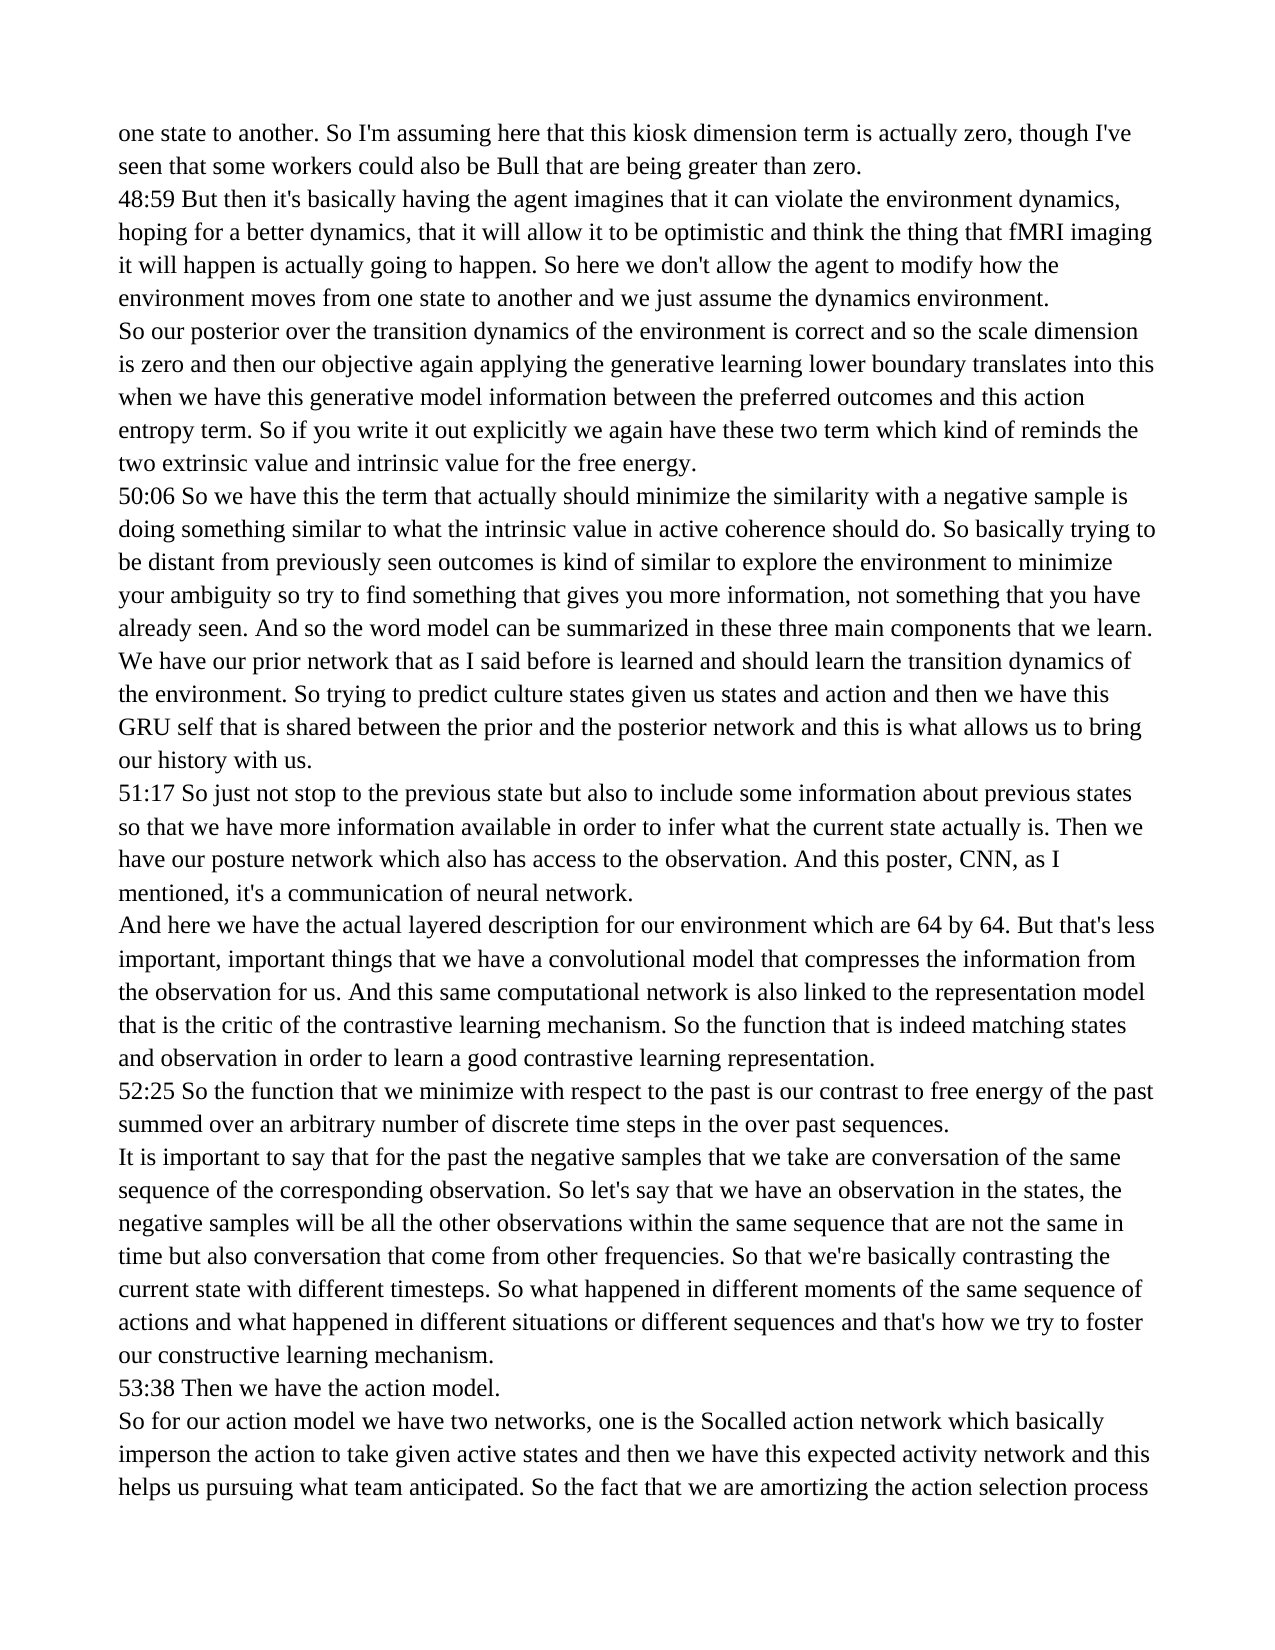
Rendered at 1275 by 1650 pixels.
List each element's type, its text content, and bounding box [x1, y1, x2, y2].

text 52:25 So the function that we minimize with respect to the past is our contrast to free energy of the past summed over an arbitrary number of discrete time steps in the over past sequences. [118, 1076, 1157, 1137]
text 48:59 But then it's basically having the agent imagines that it can violate the environment dynamics, hoping for a better dynamics, that it will allow it to be optimistic and think the thing that fMRI imaging it will happen is actually going to happen. So here we don't allow the agent to modify how the environment moves from one state to another and we just assume the dynamics environment. [118, 184, 1157, 312]
text It is important to say that for the past the negative samples that we take are conversation of the same sequence of the corresponding observation. So let's say that we have an observation in the states, the negative samples will be all the other observations within the same sequence that are not the same in time but also conversation that come from other frequencies. So that we're basically contrasting the current state with different timesteps. So what happened in different moments of the same sequence of actions and what happened in different situations or different sequences and that's how we try to foster our constructive learning mechanism. [118, 1142, 1157, 1369]
text So for our action model we have two networks, one is the Socalled action network which basically imperson the action to take given active states and then we have this expected activity network and this helps us pursuing what team anticipated. So the fact that we are amortizing the action selection process [118, 1406, 1157, 1501]
text And here we have the actual layered description for our environment which are 64 by 64. But that's less important, important things that we have a convolutional model that compresses the information from the observation for us. And this same computational network is also linked to the representation model that is the critic of the contrastive learning mechanism. So the function that is indeed matching states and observation in order to learn a good contrastive learning representation. [118, 911, 1157, 1071]
text 51:17 So just not stop to the previous state but also to include some information about previous states so that we have more information available in order to infer what the current state actually is. Then we have our posture network which also has access to the observation. And this poster, CNN, as I mentioned, it's a communication of neural network. [118, 778, 1157, 906]
text We have our prior network that as I said before is learned and should learn the transition dynamics of the environment. So trying to predict culture states given us states and action and then we have this GRU self that is shared between the prior and the posterior network and this is what allows us to bring our history with us. [118, 646, 1157, 774]
text So our posterior over the transition dynamics of the environment is correct and so the scale dimension is zero and then our objective again applying the generative learning lower boundary translates into this when we have this generative model information between the preferred outcomes and this action entropy term. So if you write it out explicitly we again have these two term which kind of reminds the two extrinsic value and intrinsic value for the free energy. [118, 316, 1157, 477]
text 50:06 So we have this the term that actually should minimize the similarity with a negative sample is doing something similar to what the intrinsic value in active coherence should do. So basically trying to be distant from previously seen outcomes is kind of similar to explore the environment to minimize your ambiguity so try to find something that gives you more information, not something that you have already seen. And so the word model can be summarized in these three main components that we learn. [118, 481, 1157, 642]
text 53:38 Then we have the action model. [118, 1373, 1157, 1402]
text one state to another. So I'm assuming here that this kiosk dimension term is actually zero, though I've seen that some workers could also be Bull that are being greater than zero. [118, 118, 1157, 180]
